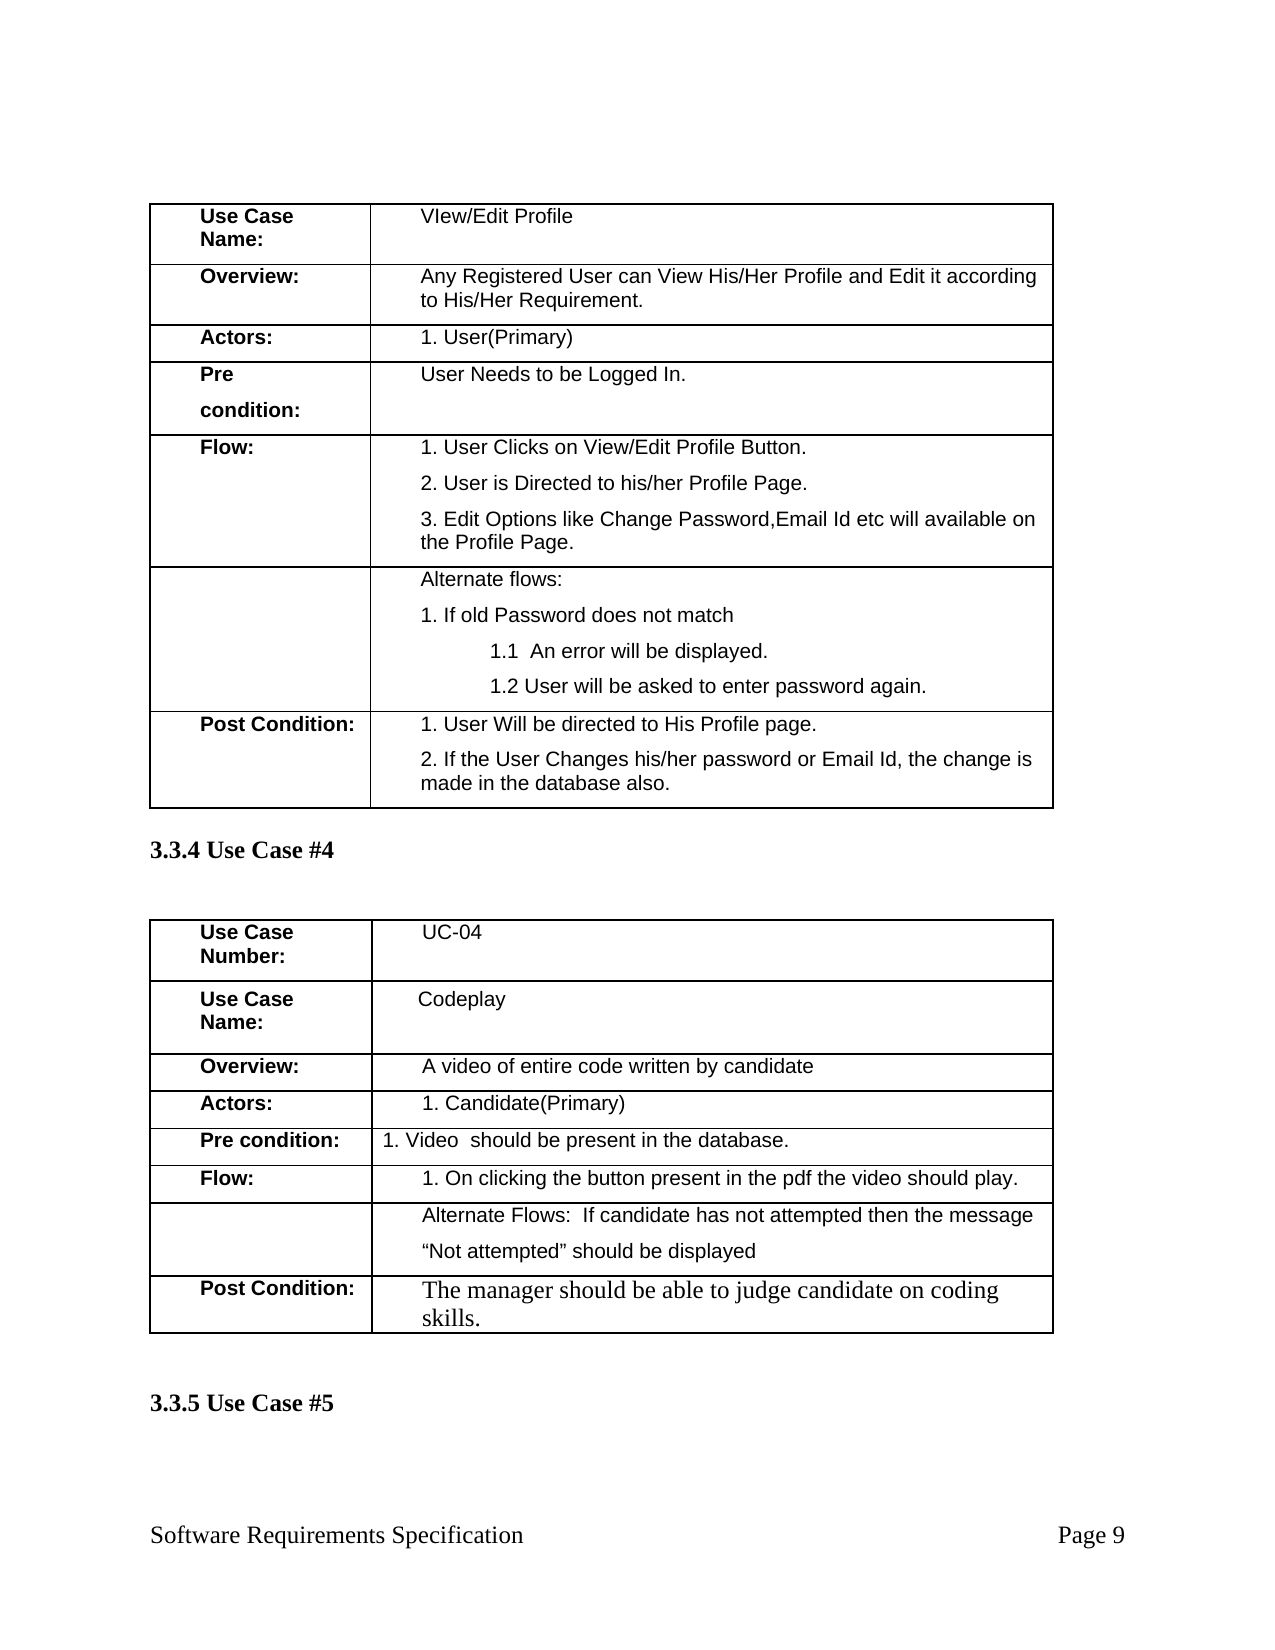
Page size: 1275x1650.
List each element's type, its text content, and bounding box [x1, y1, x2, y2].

table_cell Pre condition: [151, 363, 370, 434]
table_cell Codeplay [373, 982, 1052, 1053]
table_cell 1. Candidate(Primary) [373, 1092, 1052, 1127]
table_cell [151, 1204, 371, 1275]
table_cell Actors: [151, 326, 370, 361]
table_cell A video of entire code written by candidate [373, 1055, 1052, 1090]
table_cell 1. User Clicks on View/Edit Profile Button. 2. User is Directed to his/her Profile Page. 3. Edit Options like Change Password,Email Id etc will available on the Profile Page. [371, 436, 1052, 566]
table_cell Any Registered User can View His/Her Profile and Edit it according to His/Her Requirement. [371, 265, 1052, 324]
table_cell Flow: [151, 1166, 371, 1202]
table_cell Post Condition: [151, 712, 370, 807]
table_cell User Needs to be Logged In. [371, 363, 1052, 434]
text 3.3.5 Use Case #5 [150, 1389, 1125, 1417]
table_cell 1. Video should be present in the database. [373, 1129, 1052, 1165]
table_cell [151, 568, 370, 711]
table_cell Post Condition: [151, 1277, 371, 1332]
table_cell Overview: [151, 265, 370, 324]
table_cell 1. On clicking the button present in the pdf the video should play. [373, 1166, 1052, 1202]
table_cell Use Case Name: [151, 982, 371, 1053]
table_cell Flow: [151, 436, 370, 566]
table_cell 1. User(Primary) [371, 326, 1052, 361]
table_cell The manager should be able to judge candidate on coding skills. [373, 1277, 1052, 1332]
table_cell Use Case Name: [151, 205, 370, 263]
table_cell Pre condition: [151, 1129, 371, 1165]
table_cell Alternate Flows: If candidate has not attempted then the message “Not attempted” should be displayed [373, 1204, 1052, 1275]
text 3.3.4 Use Case #4 [150, 836, 1125, 864]
table_header UC-04 [373, 921, 1052, 980]
table_cell Actors: [151, 1092, 371, 1127]
table_cell 1. User Will be directed to His Profile page. 2. If the User Changes his/her password or Email Id, the change is made in the database also. [371, 712, 1052, 807]
table_header Use Case Number: [151, 921, 371, 980]
table_cell Alternate flows: 1. If old Password does not match 1.1 An error will be displayed. 1.2 User will be asked to enter password again. [371, 568, 1052, 711]
table_cell Overview: [151, 1055, 371, 1090]
table_cell VIew/Edit Profile [371, 205, 1052, 263]
